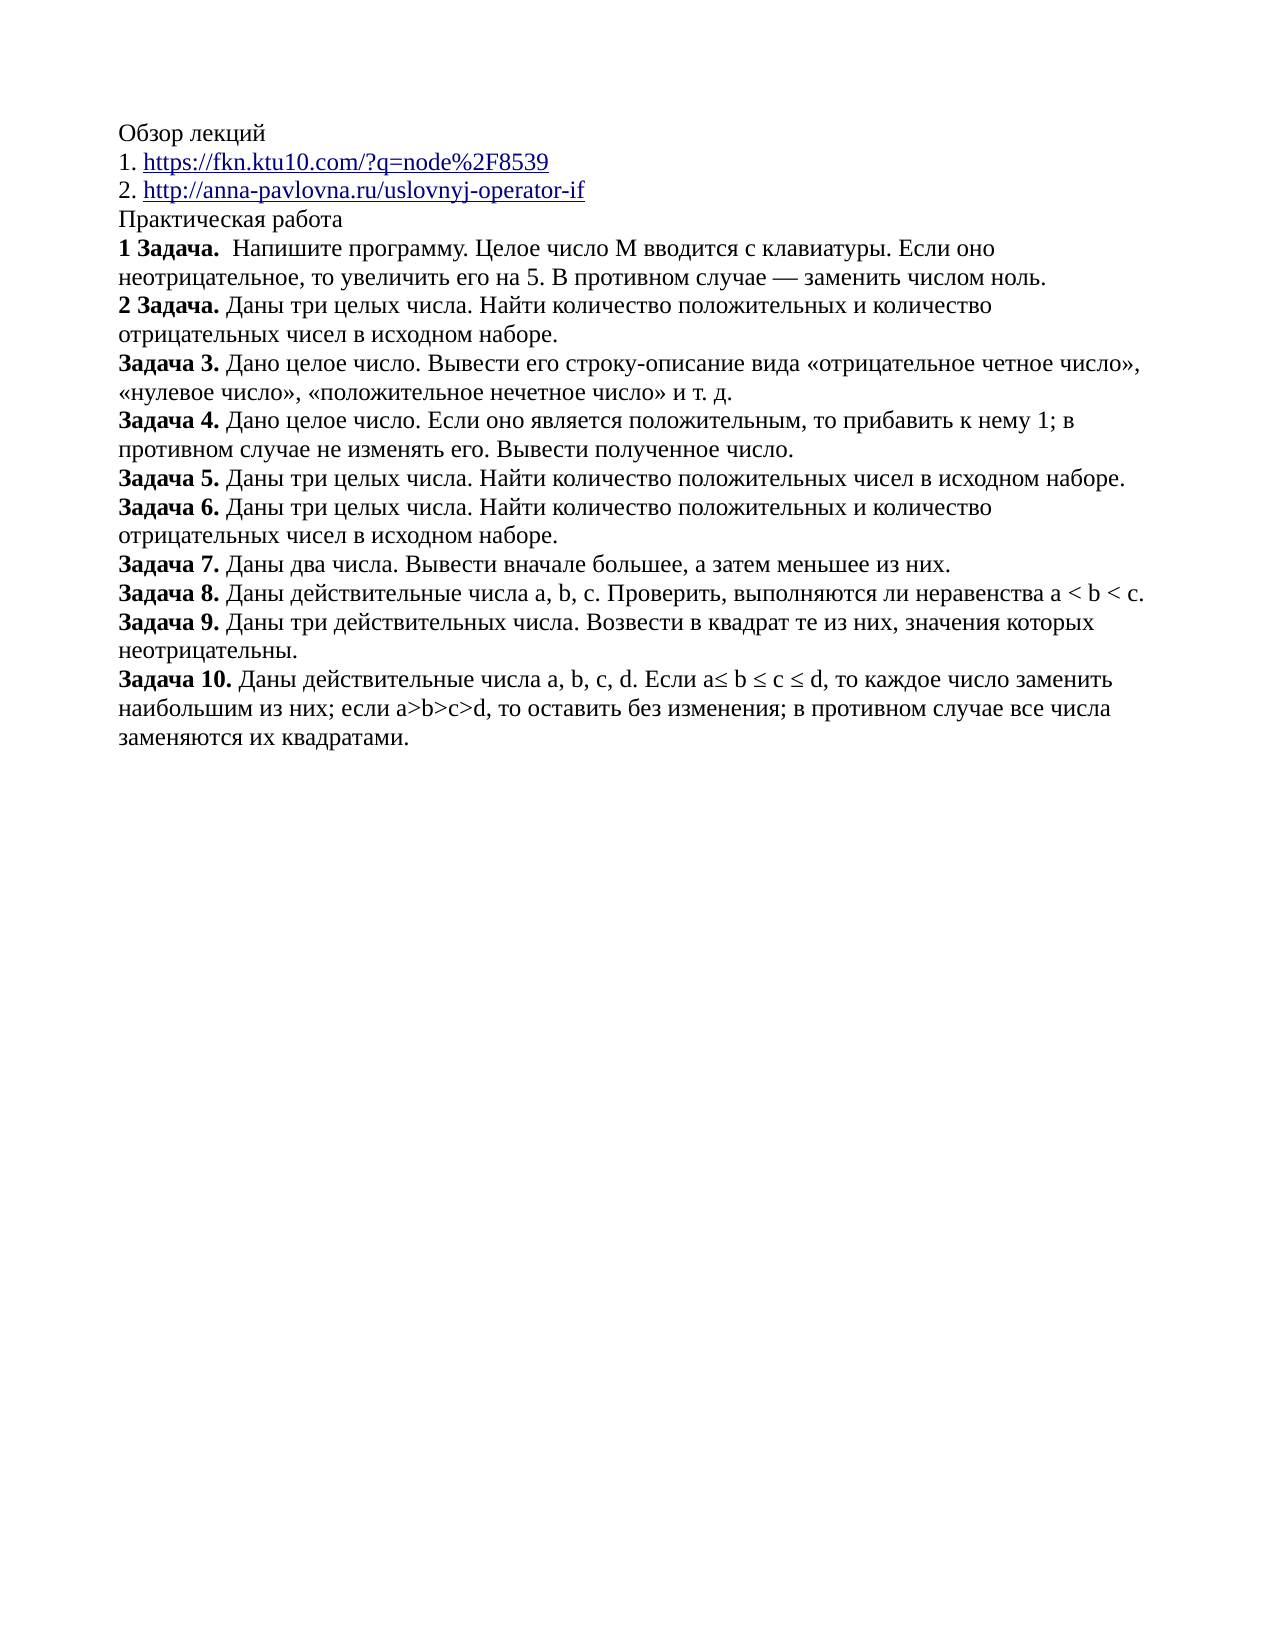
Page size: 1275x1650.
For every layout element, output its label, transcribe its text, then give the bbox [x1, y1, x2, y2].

text 1. https://fkn.ktu10.com/?q=node%2F8539 [118, 147, 1157, 176]
text Задача 8. Даны действительные числа a, b, c. Проверить, выполняются ли неравенства a < b < c. [118, 578, 1157, 607]
text 1 Задача. Напишите программу. Целое число М вводится с клавиатуры. Если оно неотрицательное, то увеличить его на 5. В противном случае — заменить числом ноль. [118, 233, 1157, 291]
text 2. http://anna-pavlovna.ru/uslovnyj-operator-if [118, 176, 1157, 204]
text Обзор лекций [118, 118, 1157, 147]
text Практическая работа [118, 204, 1157, 233]
text Задача 6. Даны три целых числа. Найти количество положительных и количество отрицательных чисел в исходном наборе. [118, 492, 1157, 549]
text Задача 7. Даны два числа. Вывести вначале большее, а затем меньшее из них. [118, 549, 1157, 578]
text Задача 3. Дано целое число. Вывести его строку-описание вида «отрицательное четное число», «нулевое число», «положительное нечетное число» и т. д. [118, 348, 1157, 406]
text 2 Задача. Даны три целых числа. Найти количество положительных и количество отрицательных чисел в исходном наборе. [118, 291, 1157, 348]
text Задача 4. Дано целое число. Если оно является положительным, то прибавить к нему 1; в противном случае не изменять его. Вывести полученное число. [118, 406, 1157, 463]
text Задача 5. Даны три целых числа. Найти количество положительных чисел в исходном наборе. [118, 463, 1157, 492]
text Задача 9. Даны три действительных числа. Возвести в квадрат те из них, значения которых неотрицательны. Задача 10. Даны действительные числа a, b, c, d. Если a≤ b ≤ c ≤ d, то каждое число заменить наибольшим из них; если a>b>c>d, то оставить без изменения; в противном случае все числа заменяются их квадратами. [118, 607, 1157, 779]
